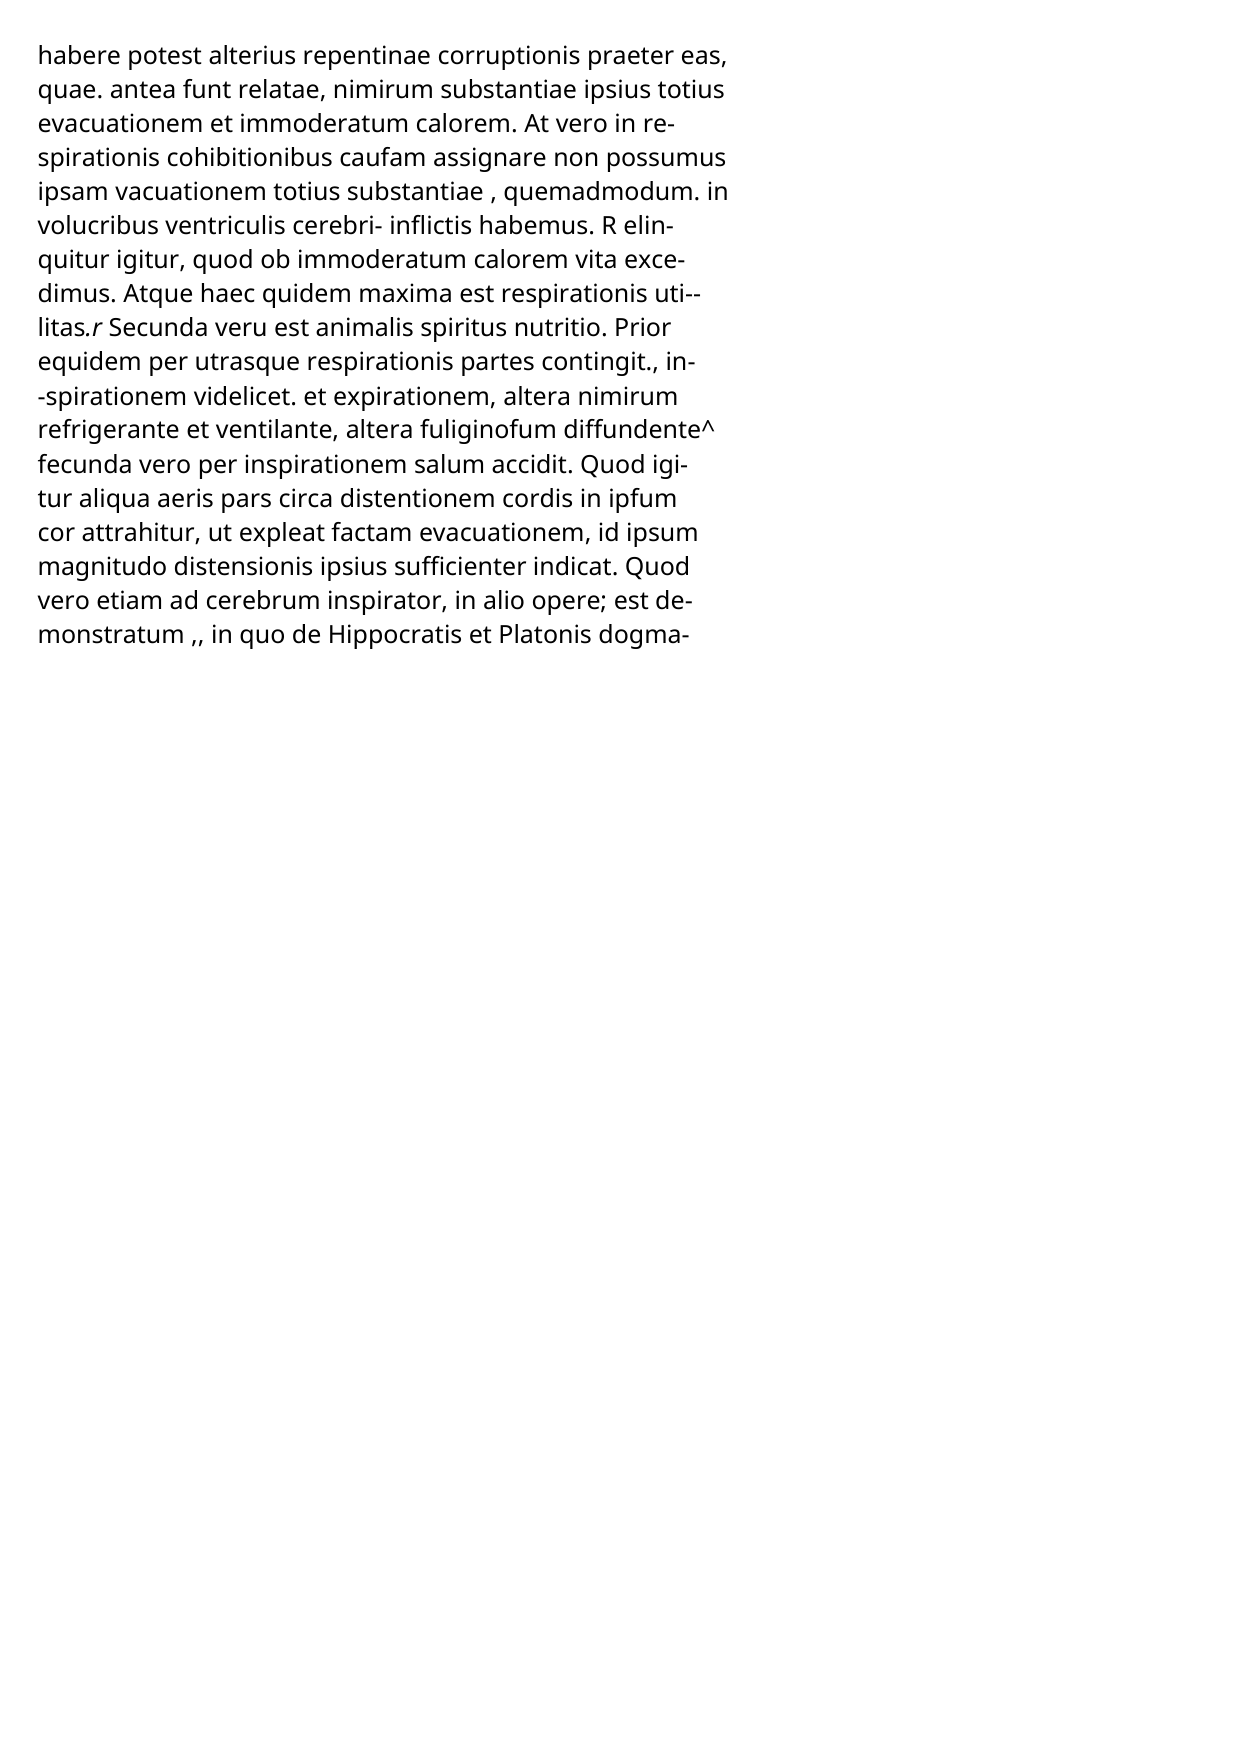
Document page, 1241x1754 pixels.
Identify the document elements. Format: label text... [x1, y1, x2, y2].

text habere potest alterius repentinae corruptionis praeter eas, quae. antea funt relatae, nimirum substantiae ipsius totius evacuationem et immoderatum calorem. At vero in re- spirationis cohibitionibus caufam assignare non possumus ipsam vacuationem totius substantiae , quemadmodum. in volucribus ventriculis cerebri- inflictis habemus. R elin- quitur igitur, quod ob immoderatum calorem vita exce- dimus. Atque haec quidem maxima est respirationis uti-- litas.r Secunda veru est animalis spiritus nutritio. Prior equidem per utrasque respirationis partes contingit., in- -spirationem videlicet. et expirationem, altera nimirum refrigerante et ventilante, altera fuliginofum diffundente^ fecunda vero per inspirationem salum accidit. Quod igi- tur aliqua aeris pars circa distentionem cordis in ipfum cor attrahitur, ut expleat factam evacuationem, id ipsum magnitudo distensionis ipsius sufficienter indicat. Quod vero etiam ad cerebrum inspirator, in alio opere; est de- monstratum ,, in quo de Hippocratis et Platonis dogma- [37, 37, 1203, 651]
